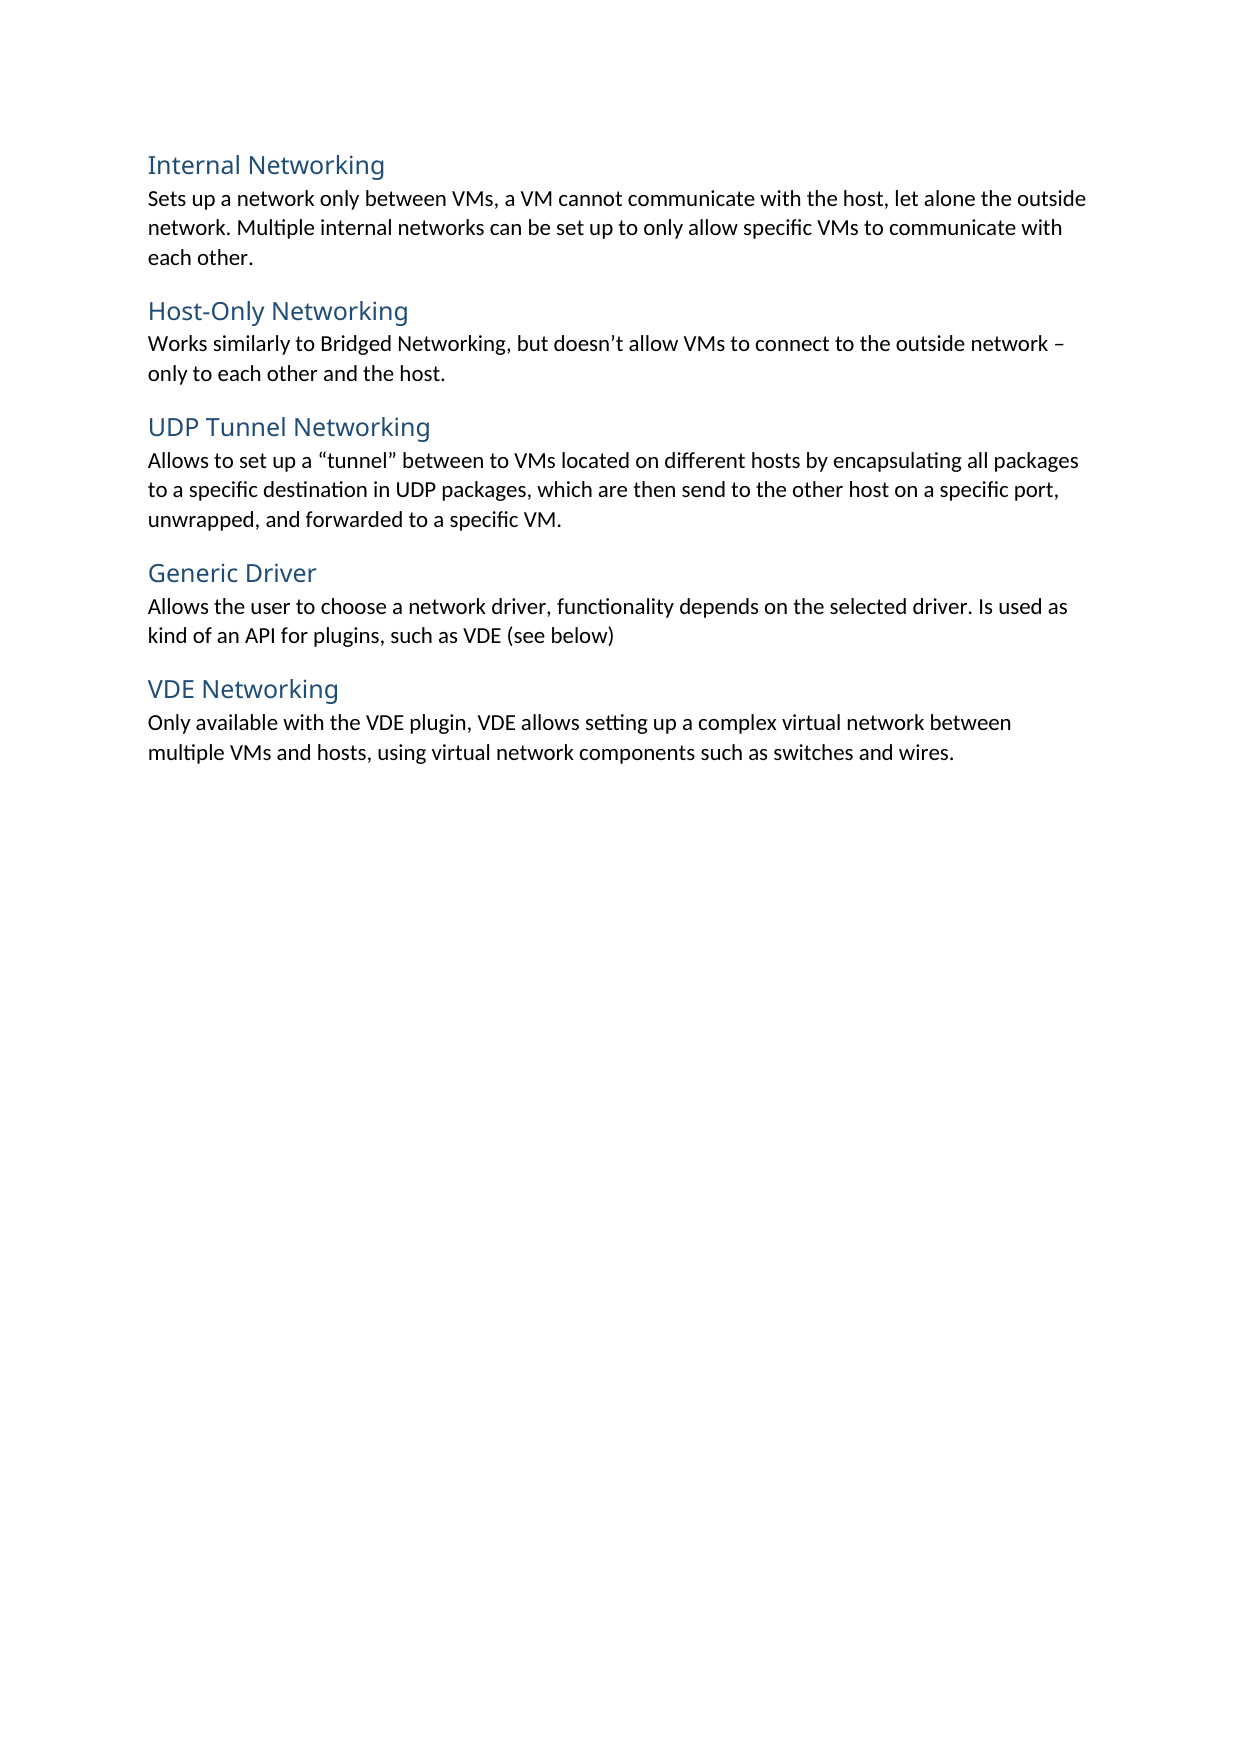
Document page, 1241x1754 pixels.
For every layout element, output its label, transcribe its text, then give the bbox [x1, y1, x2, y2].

subtitle Host-Only Networking [148, 293, 1093, 328]
text Allows to set up a “tunnel” between to VMs located on different hosts by encapsulating all packages to a specific destination in UDP packages, which are then send to the other host on a specific port, unwrapped, and forwarded to a specific VM. [148, 446, 1093, 533]
subtitle Internal Networking [148, 148, 1093, 182]
text Sets up a network only between VMs, a VM cannot communicate with the host, let alone the outside network. Multiple internal networks can be set up to only allow specific VMs to communicate with each other. [148, 184, 1093, 271]
subtitle UDP Tunnel Networking [148, 410, 1093, 444]
text Allows the user to choose a network driver, functionality depends on the selected driver. Is used as kind of an API for plugins, such as VDE (see below) [148, 592, 1093, 649]
subtitle VDE Networking [148, 672, 1093, 706]
text Only available with the VDE plugin, VDE allows setting up a complex virtual network between multiple VMs and hosts, using virtual network components such as switches and wires. [148, 708, 1093, 766]
text Works similarly to Bridged Networking, but doesn’t allow VMs to connect to the outside network – only to each other and the host. [148, 329, 1093, 387]
subtitle Generic Driver [148, 556, 1093, 590]
